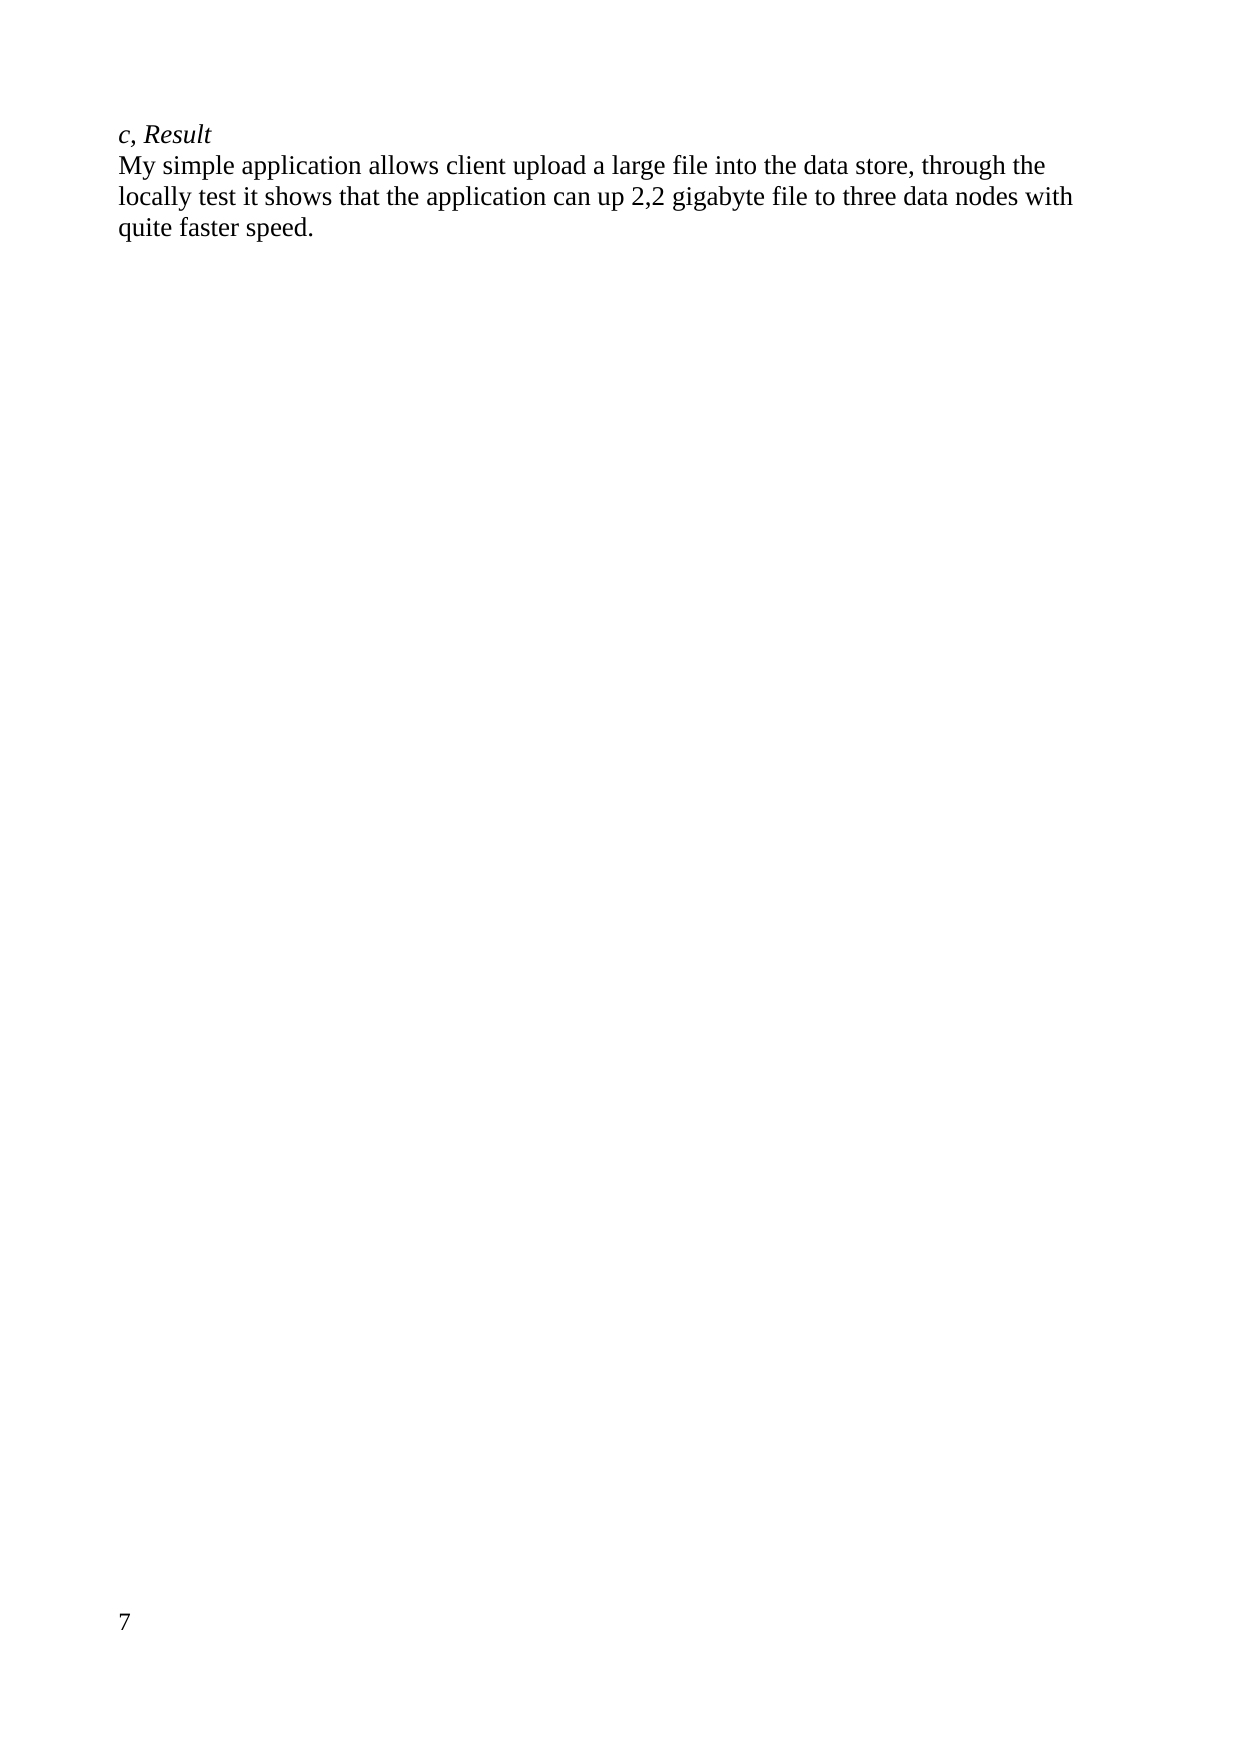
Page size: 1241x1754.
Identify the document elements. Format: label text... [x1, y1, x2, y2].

text c, Result [118, 118, 1122, 149]
text My simple application allows client upload a large file into the data store, through the locally test it shows that the application can up 2,2 gigabyte file to three data nodes with quite faster speed. [118, 149, 1122, 243]
